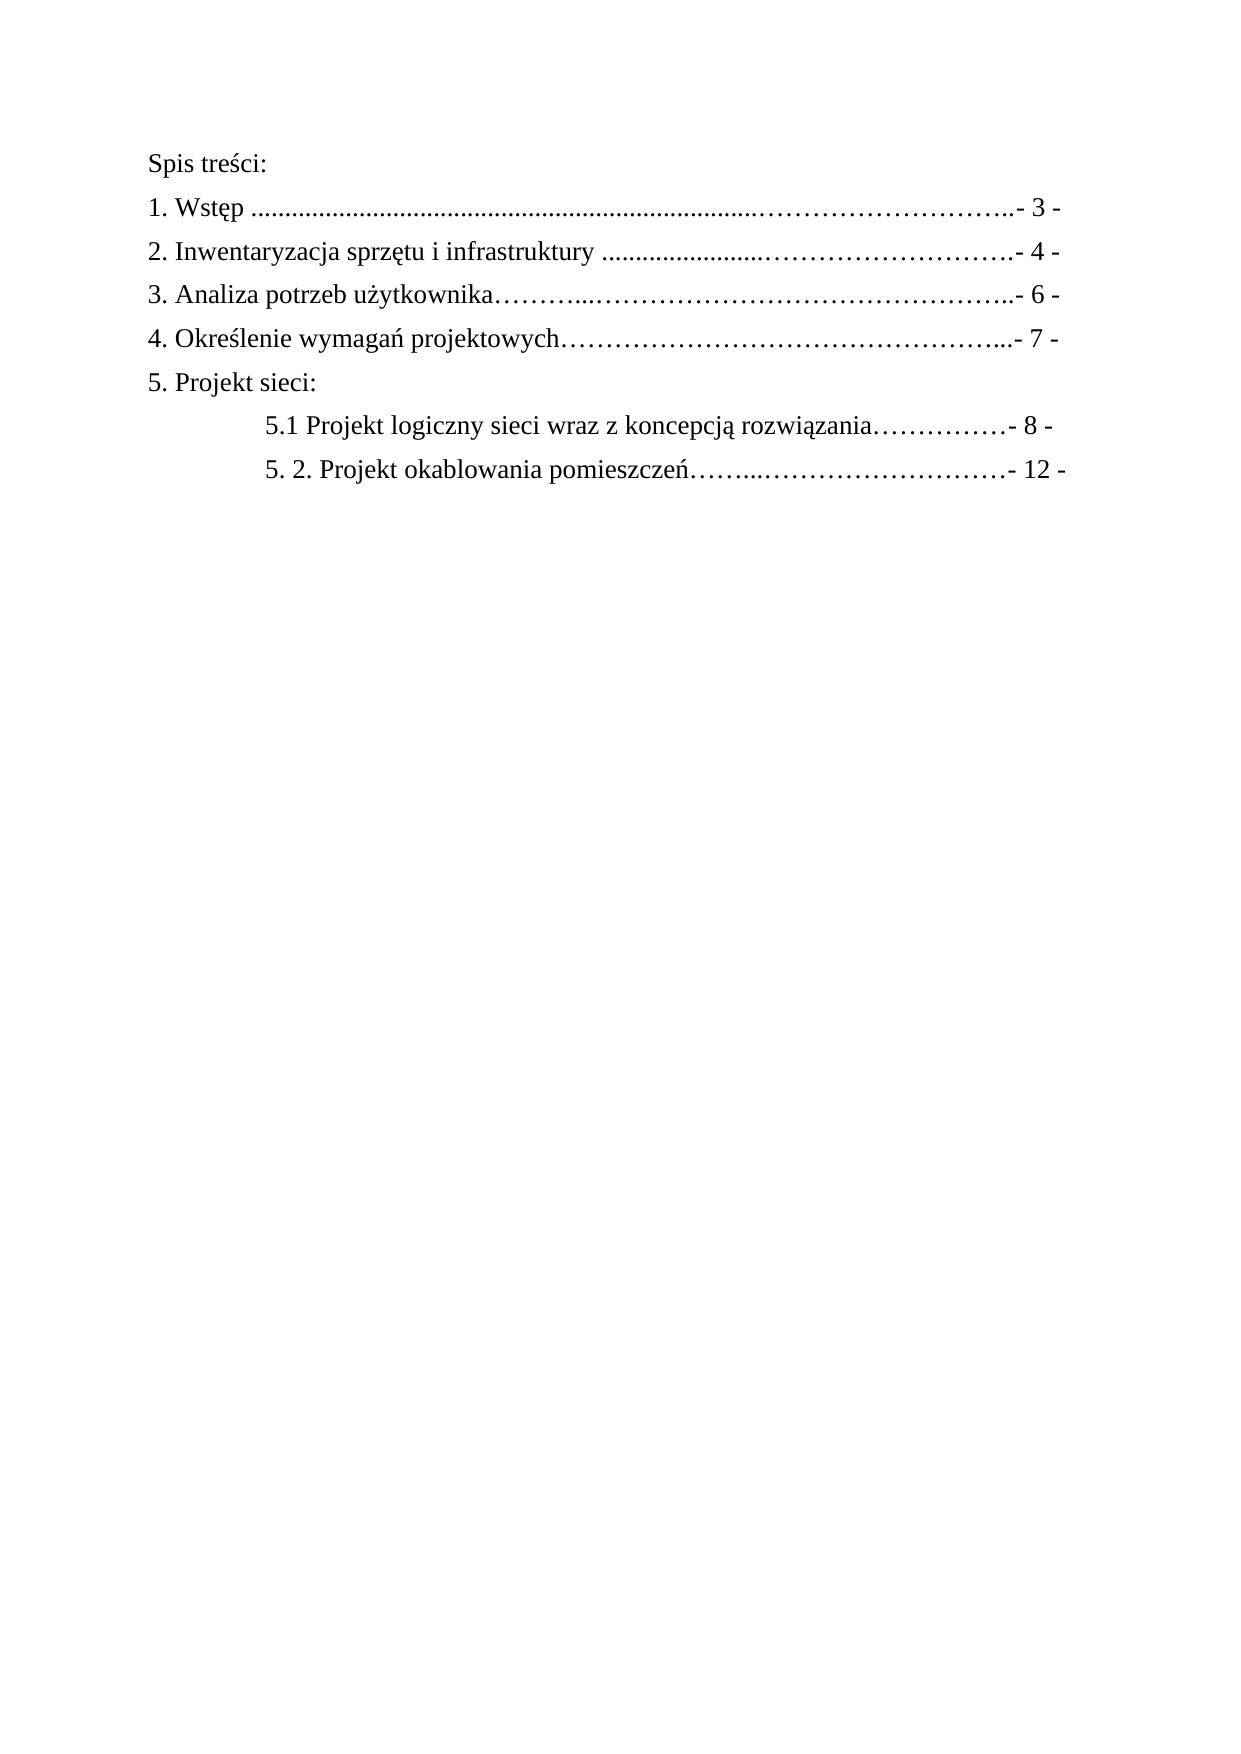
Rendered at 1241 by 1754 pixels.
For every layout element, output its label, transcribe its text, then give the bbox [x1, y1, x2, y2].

text 1. Wstęp ...........................................................................……………………….. - 3 - [148, 191, 1093, 222]
text 5. Projekt sieci: [148, 366, 1093, 397]
text 2. Inwentaryzacja sprzętu i infrastruktury ........................………………………. - 4 - [148, 235, 1093, 266]
text 5.1 Projekt logiczny sieci wraz z koncepcją rozwiązania…………… - 8 - [148, 409, 1093, 441]
text 5. 2. Projekt okablowania pomieszczeń……...……………………… - 12 - [148, 453, 1093, 484]
text 3. Analiza potrzeb użytkownika………...……………………………………….. - 6 - [148, 278, 1093, 310]
text 4. Określenie wymagań projektowych…………………………………………... - 7 - [148, 322, 1093, 353]
text Spis treści: [148, 148, 1093, 179]
